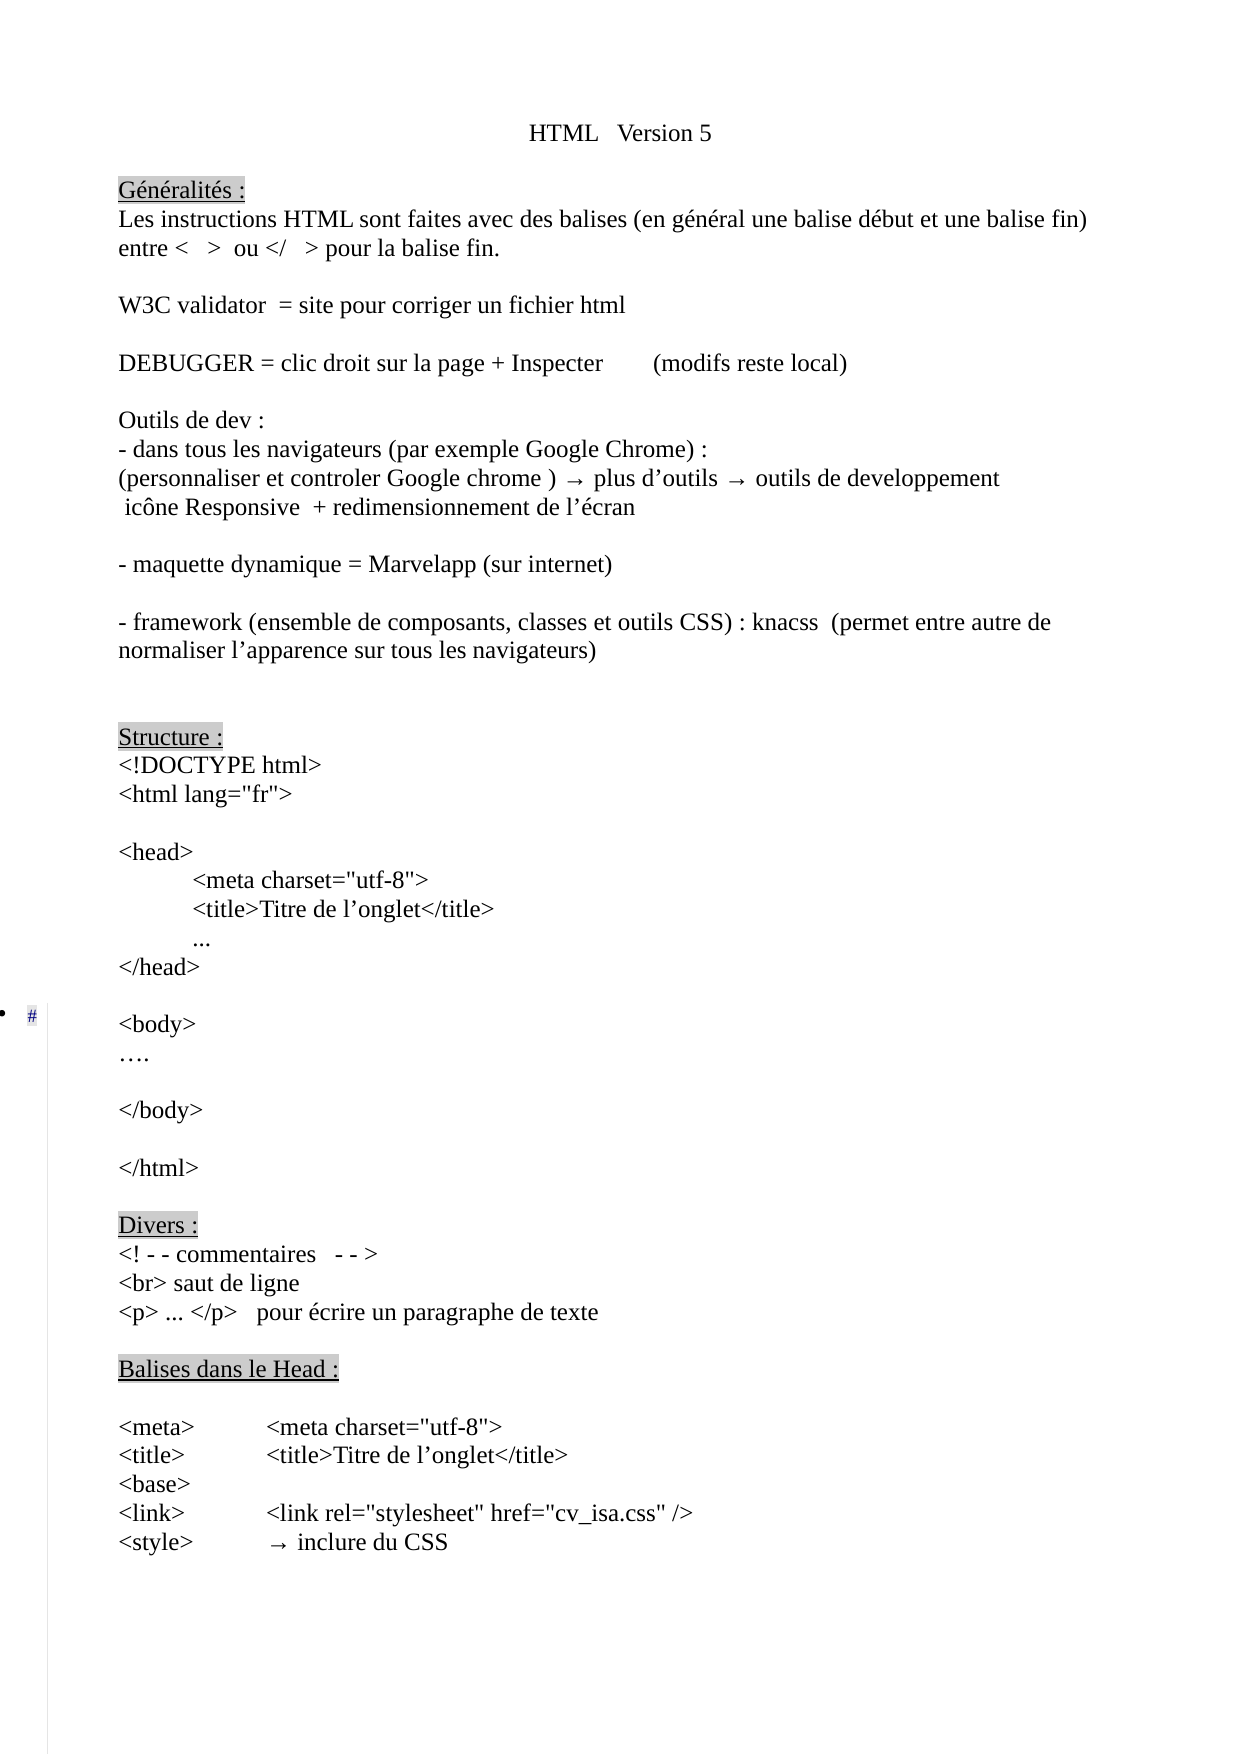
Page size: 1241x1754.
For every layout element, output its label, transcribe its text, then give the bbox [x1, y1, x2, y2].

text ... [118, 923, 1122, 952]
text <link> <link rel="stylesheet" href="cv_isa.css" /> [118, 1498, 1122, 1527]
text (personnaliser et controler Google chrome ) → plus d’outils → outils de developpement [118, 463, 1122, 492]
text - dans tous les navigateurs (par exemple Google Chrome) : [118, 434, 1122, 463]
text <title> <title>Titre de l’onglet</title> [118, 1441, 1122, 1469]
text <title>Titre de l’onglet</title> [118, 894, 1122, 923]
text <base> [118, 1469, 1122, 1498]
text Balises dans le Head : [118, 1354, 1122, 1383]
text Outils de dev : [118, 406, 1122, 434]
text <p> ... </p> pour écrire un paragraphe de texte [118, 1297, 1122, 1326]
text Divers : [118, 1211, 1122, 1239]
text <body> [118, 1009, 1122, 1038]
text icône Responsive + redimensionnement de l’écran [118, 492, 1122, 521]
text …. [118, 1038, 1122, 1067]
text DEBUGGER = clic droit sur la page + Inspecter (modifs reste local) [118, 348, 1122, 377]
text <style> → inclure du CSS [118, 1527, 1122, 1556]
text <! - - commentaires - - > [118, 1239, 1122, 1268]
text W3C validator = site pour corriger un fichier html [118, 291, 1122, 319]
text <!DOCTYPE html> [118, 751, 1122, 779]
text <meta charset="utf-8"> [118, 866, 1122, 894]
text </body> [118, 1096, 1122, 1124]
list # [17, 1002, 47, 1027]
text <br> saut de ligne [118, 1268, 1122, 1297]
text Structure : [118, 722, 1122, 751]
text - maquette dynamique = Marvelapp (sur internet) [118, 549, 1122, 578]
text Généralités : [118, 176, 1122, 204]
text </html> [118, 1153, 1122, 1182]
text HTML Version 5 [118, 118, 1122, 147]
text <html lang="fr"> [118, 779, 1122, 808]
text - framework (ensemble de composants, classes et outils CSS) : knacss (permet entre autre de normaliser l’apparence sur tous les navigateurs) [118, 607, 1122, 664]
text Les instructions HTML sont faites avec des balises (en général une balise début et une balise fin) entre < > ou </ > pour la balise fin. [118, 204, 1122, 262]
text <meta> <meta charset="utf-8"> [118, 1412, 1122, 1441]
text <head> [118, 837, 1122, 866]
text </head> [118, 952, 1122, 981]
